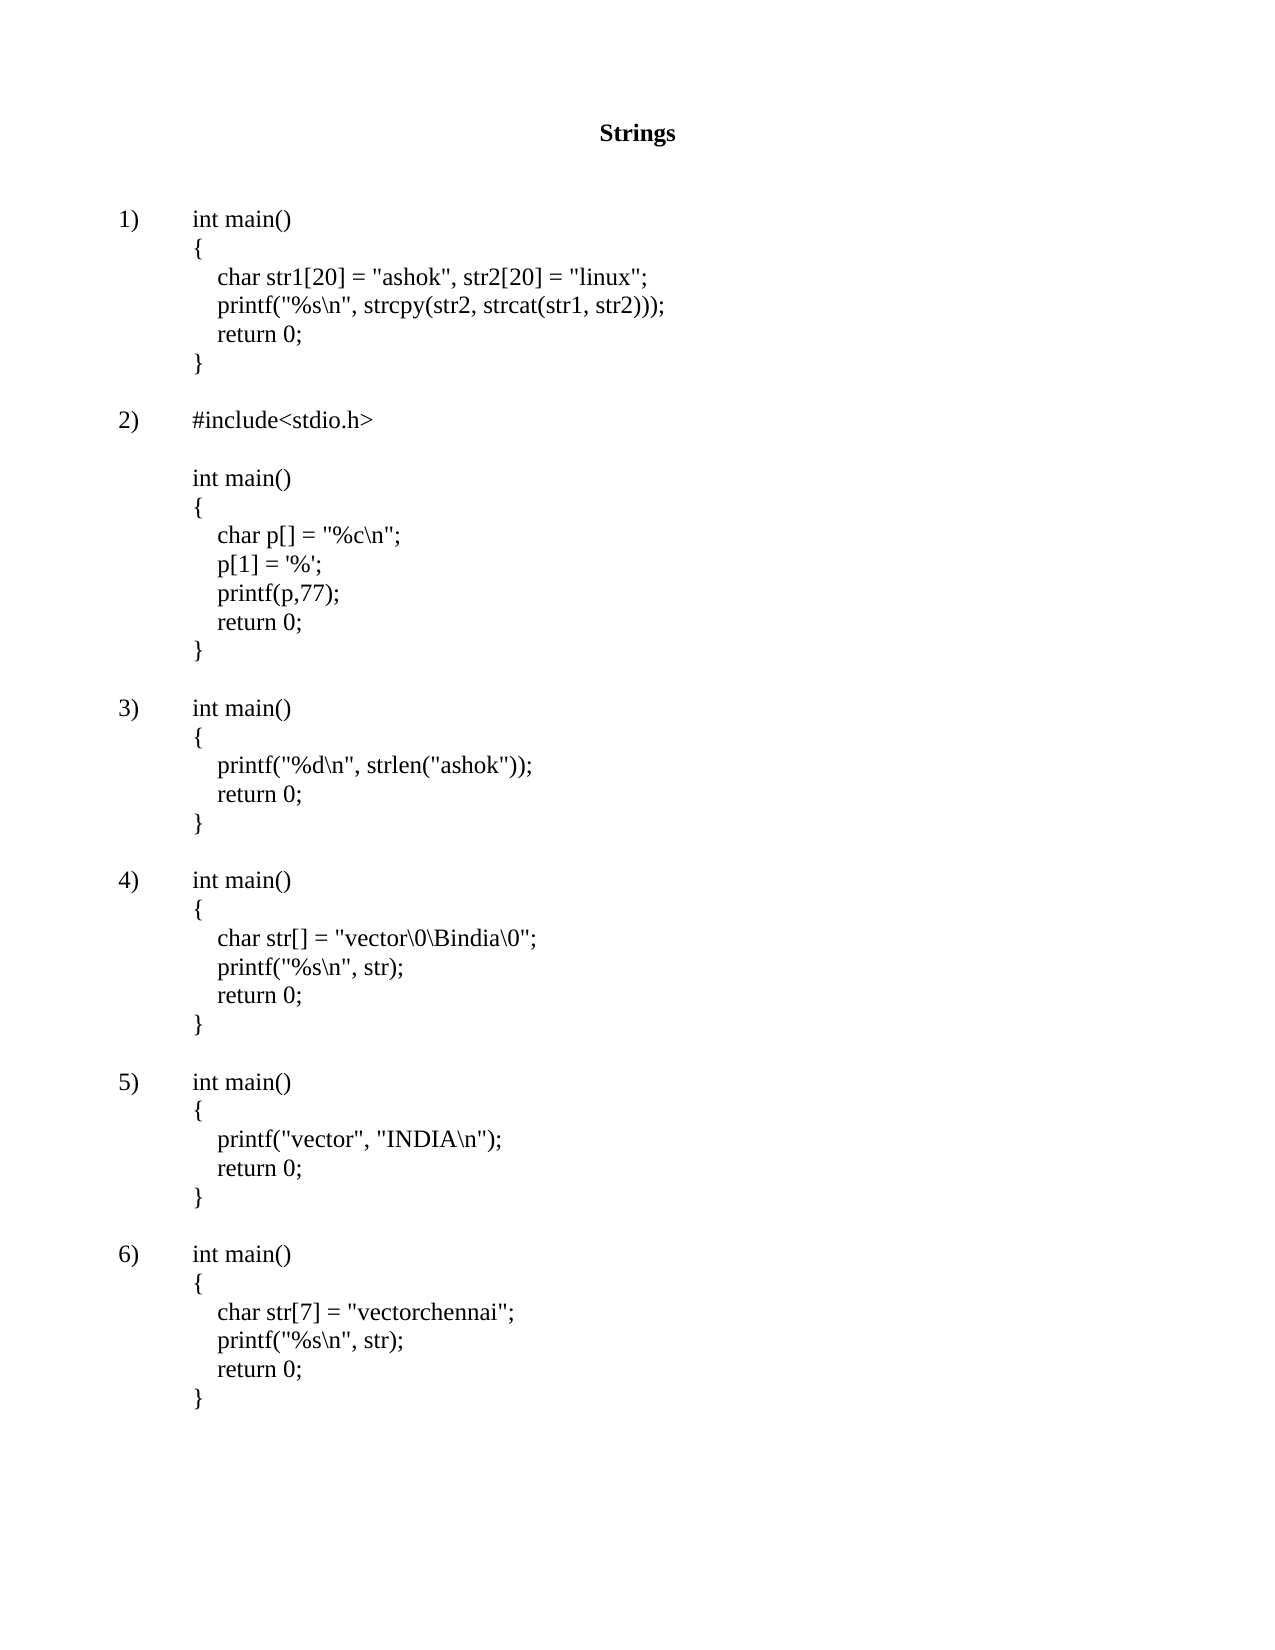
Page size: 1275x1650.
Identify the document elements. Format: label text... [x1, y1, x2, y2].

text int main() [118, 463, 1157, 492]
text printf(p,77); [118, 578, 1157, 607]
text printf("%s\n", str); [118, 952, 1157, 981]
text return 0; [118, 319, 1157, 348]
text printf("vector", "INDIA\n"); [118, 1124, 1157, 1153]
text 3) int main() [118, 693, 1157, 722]
text { [118, 1096, 1157, 1124]
text } [118, 636, 1157, 664]
text printf("%s\n", str); [118, 1326, 1157, 1354]
text return 0; [118, 1153, 1157, 1182]
text Strings [118, 118, 1157, 147]
text { [118, 1268, 1157, 1297]
text char str[7] = "vectorchennai"; [118, 1297, 1157, 1326]
text { [118, 492, 1157, 521]
text char str1[20] = "ashok", str2[20] = "linux"; [118, 262, 1157, 291]
text return 0; [118, 779, 1157, 808]
text 4) int main() [118, 866, 1157, 894]
text return 0; [118, 981, 1157, 1009]
text } [118, 808, 1157, 837]
text } [118, 1182, 1157, 1211]
text } [118, 348, 1157, 377]
text 1) int main() [118, 204, 1157, 233]
text char str[] = "vector\0\Bindia\0"; [118, 923, 1157, 952]
text } [118, 1383, 1157, 1412]
text return 0; [118, 607, 1157, 636]
text { [118, 722, 1157, 751]
text char p[] = "%c\n"; [118, 521, 1157, 549]
text 2) #include<stdio.h> [118, 406, 1157, 434]
text return 0; [118, 1354, 1157, 1383]
text p[1] = '%'; [118, 549, 1157, 578]
text printf("%d\n", strlen("ashok")); [118, 751, 1157, 779]
text { [118, 894, 1157, 923]
text { [118, 233, 1157, 262]
text printf("%s\n", strcpy(str2, strcat(str1, str2))); [118, 291, 1157, 319]
text } [118, 1009, 1157, 1038]
text 6) int main() [118, 1239, 1157, 1268]
text 5) int main() [118, 1067, 1157, 1096]
